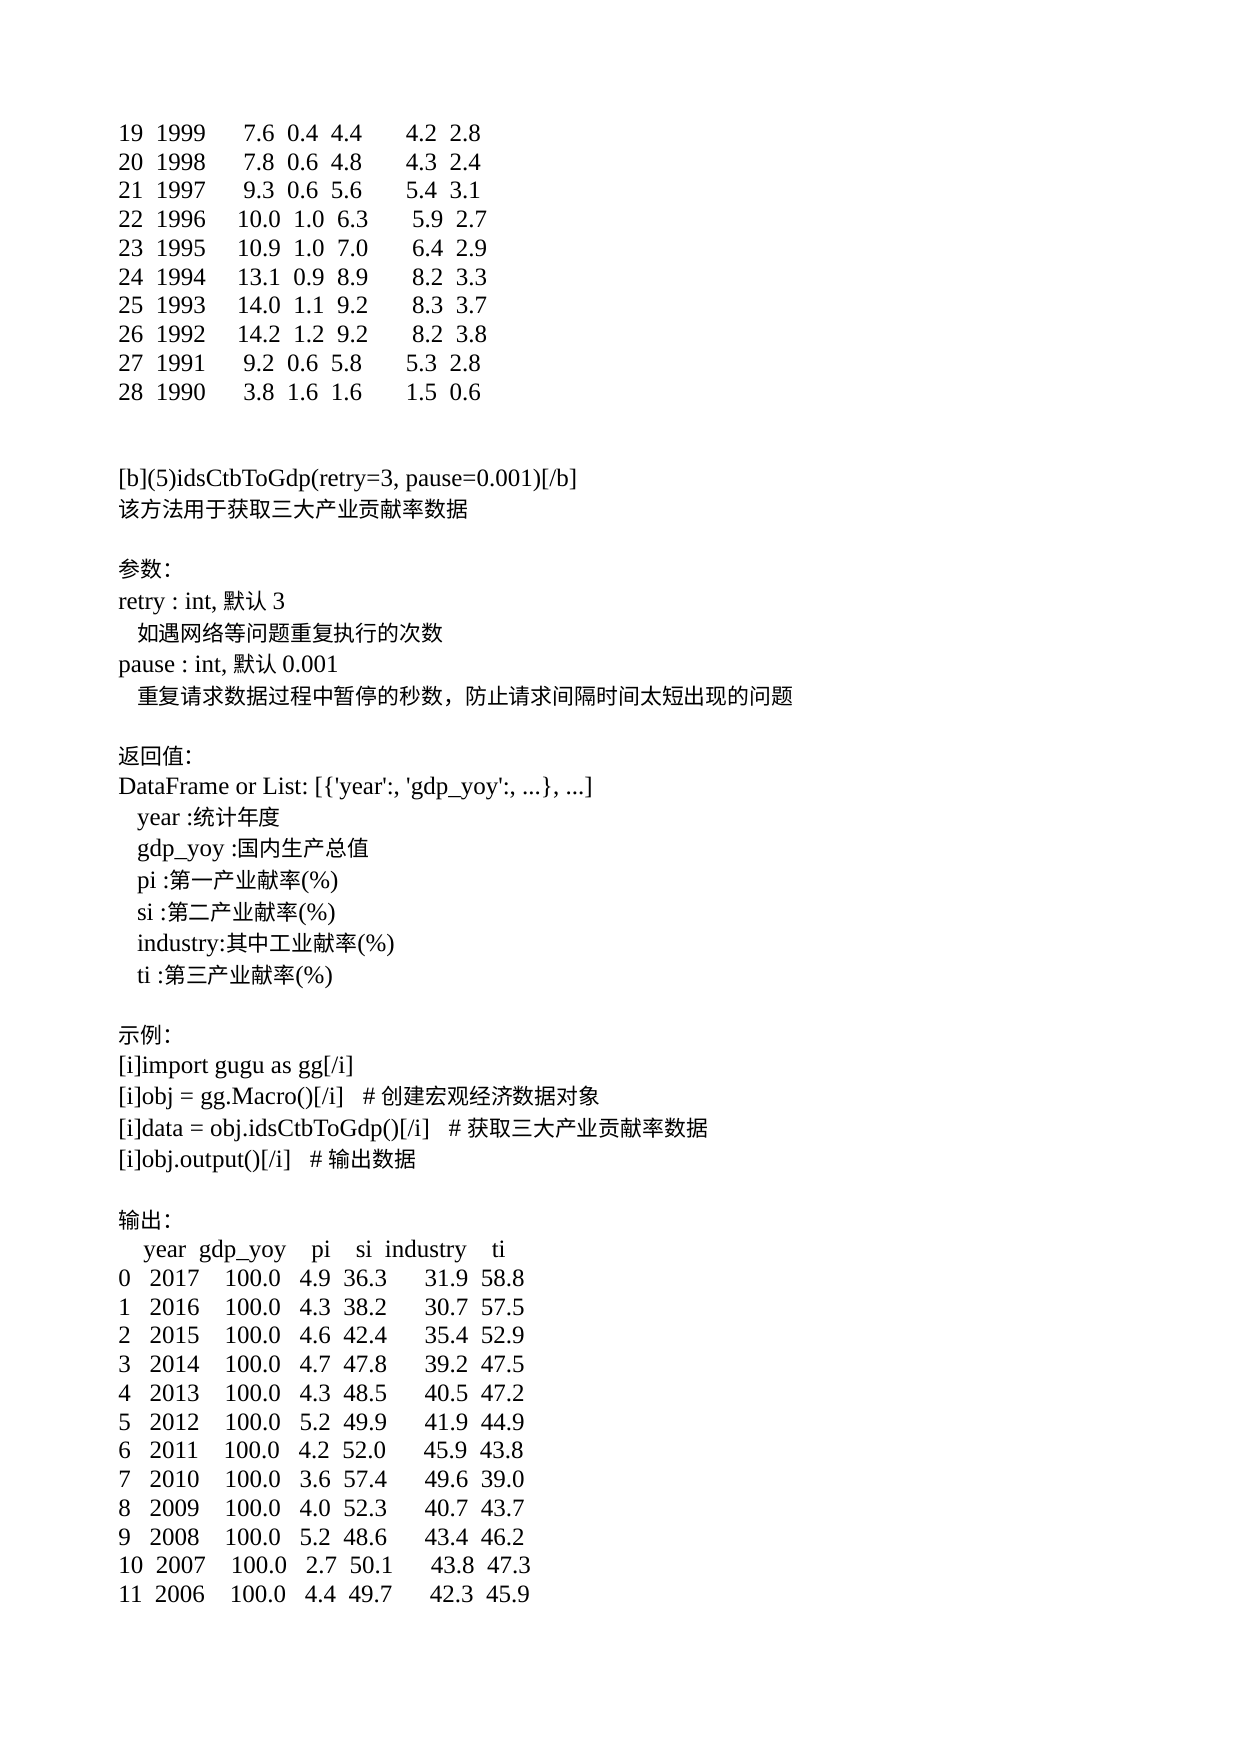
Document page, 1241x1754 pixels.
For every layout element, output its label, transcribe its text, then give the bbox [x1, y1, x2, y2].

text 参数： [118, 552, 1122, 584]
text [i]data = obj.idsCtbToGdp()[/i] # 获取三大产业贡献率数据 [118, 1111, 1122, 1142]
text 0 2017 100.0 4.9 36.3 31.9 58.8 [118, 1263, 1122, 1292]
text 26 1992 14.2 1.2 9.2 8.2 3.8 [118, 319, 1122, 348]
text 3 2014 100.0 4.7 47.8 39.2 47.5 [118, 1349, 1122, 1378]
text DataFrame or List: [{'year':, 'gdp_yoy':, ...}, ...] [118, 771, 1122, 800]
text [i]obj.output()[/i] # 输出数据 [118, 1142, 1122, 1174]
text 10 2007 100.0 2.7 50.1 43.8 47.3 [118, 1551, 1122, 1579]
text 28 1990 3.8 1.6 1.6 1.5 0.6 [118, 377, 1122, 406]
text year :统计年度 [118, 800, 1122, 831]
text 6 2011 100.0 4.2 52.0 45.9 43.8 [118, 1436, 1122, 1464]
text 25 1993 14.0 1.1 9.2 8.3 3.7 [118, 291, 1122, 319]
text 24 1994 13.1 0.9 8.9 8.2 3.3 [118, 262, 1122, 291]
text ti :第三产业献率(%) [118, 958, 1122, 990]
text si :第二产业献率(%) [118, 895, 1122, 926]
text 如遇网络等问题重复执行的次数 [118, 616, 1122, 647]
text 5 2012 100.0 5.2 49.9 41.9 44.9 [118, 1407, 1122, 1436]
text year gdp_yoy pi si industry ti [118, 1234, 1122, 1263]
text pi :第一产业献率(%) [118, 863, 1122, 895]
text 19 1999 7.6 0.4 4.4 4.2 2.8 [118, 118, 1122, 147]
text gdp_yoy :国内生产总值 [118, 831, 1122, 863]
text 4 2013 100.0 4.3 48.5 40.5 47.2 [118, 1378, 1122, 1407]
text [b](5)idsCtbToGdp(retry=3, pause=0.001)[/b] [118, 463, 1122, 492]
text 输出： [118, 1203, 1122, 1234]
text 返回值： [118, 739, 1122, 771]
text 1 2016 100.0 4.3 38.2 30.7 57.5 [118, 1292, 1122, 1321]
text 7 2010 100.0 3.6 57.4 49.6 39.0 [118, 1464, 1122, 1493]
text [i]obj = gg.Macro()[/i] # 创建宏观经济数据对象 [118, 1079, 1122, 1111]
text 21 1997 9.3 0.6 5.6 5.4 3.1 [118, 176, 1122, 204]
text [i]import gugu as gg[/i] [118, 1050, 1122, 1079]
text 22 1996 10.0 1.0 6.3 5.9 2.7 [118, 204, 1122, 233]
text 该方法用于获取三大产业贡献率数据 [118, 492, 1122, 523]
text 8 2009 100.0 4.0 52.3 40.7 43.7 [118, 1493, 1122, 1522]
text industry:其中工业献率(%) [118, 926, 1122, 958]
text 9 2008 100.0 5.2 48.6 43.4 46.2 [118, 1522, 1122, 1551]
text 27 1991 9.2 0.6 5.8 5.3 2.8 [118, 348, 1122, 377]
text 重复请求数据过程中暂停的秒数，防止请求间隔时间太短出现的问题 [118, 679, 1122, 711]
text 2 2015 100.0 4.6 42.4 35.4 52.9 [118, 1321, 1122, 1349]
text 示例： [118, 1018, 1122, 1050]
text 20 1998 7.8 0.6 4.8 4.3 2.4 [118, 147, 1122, 176]
text pause : int, 默认 0.001 [118, 647, 1122, 679]
text retry : int, 默认 3 [118, 584, 1122, 616]
text 23 1995 10.9 1.0 7.0 6.4 2.9 [118, 233, 1122, 262]
text 11 2006 100.0 4.4 49.7 42.3 45.9 [118, 1579, 1122, 1608]
